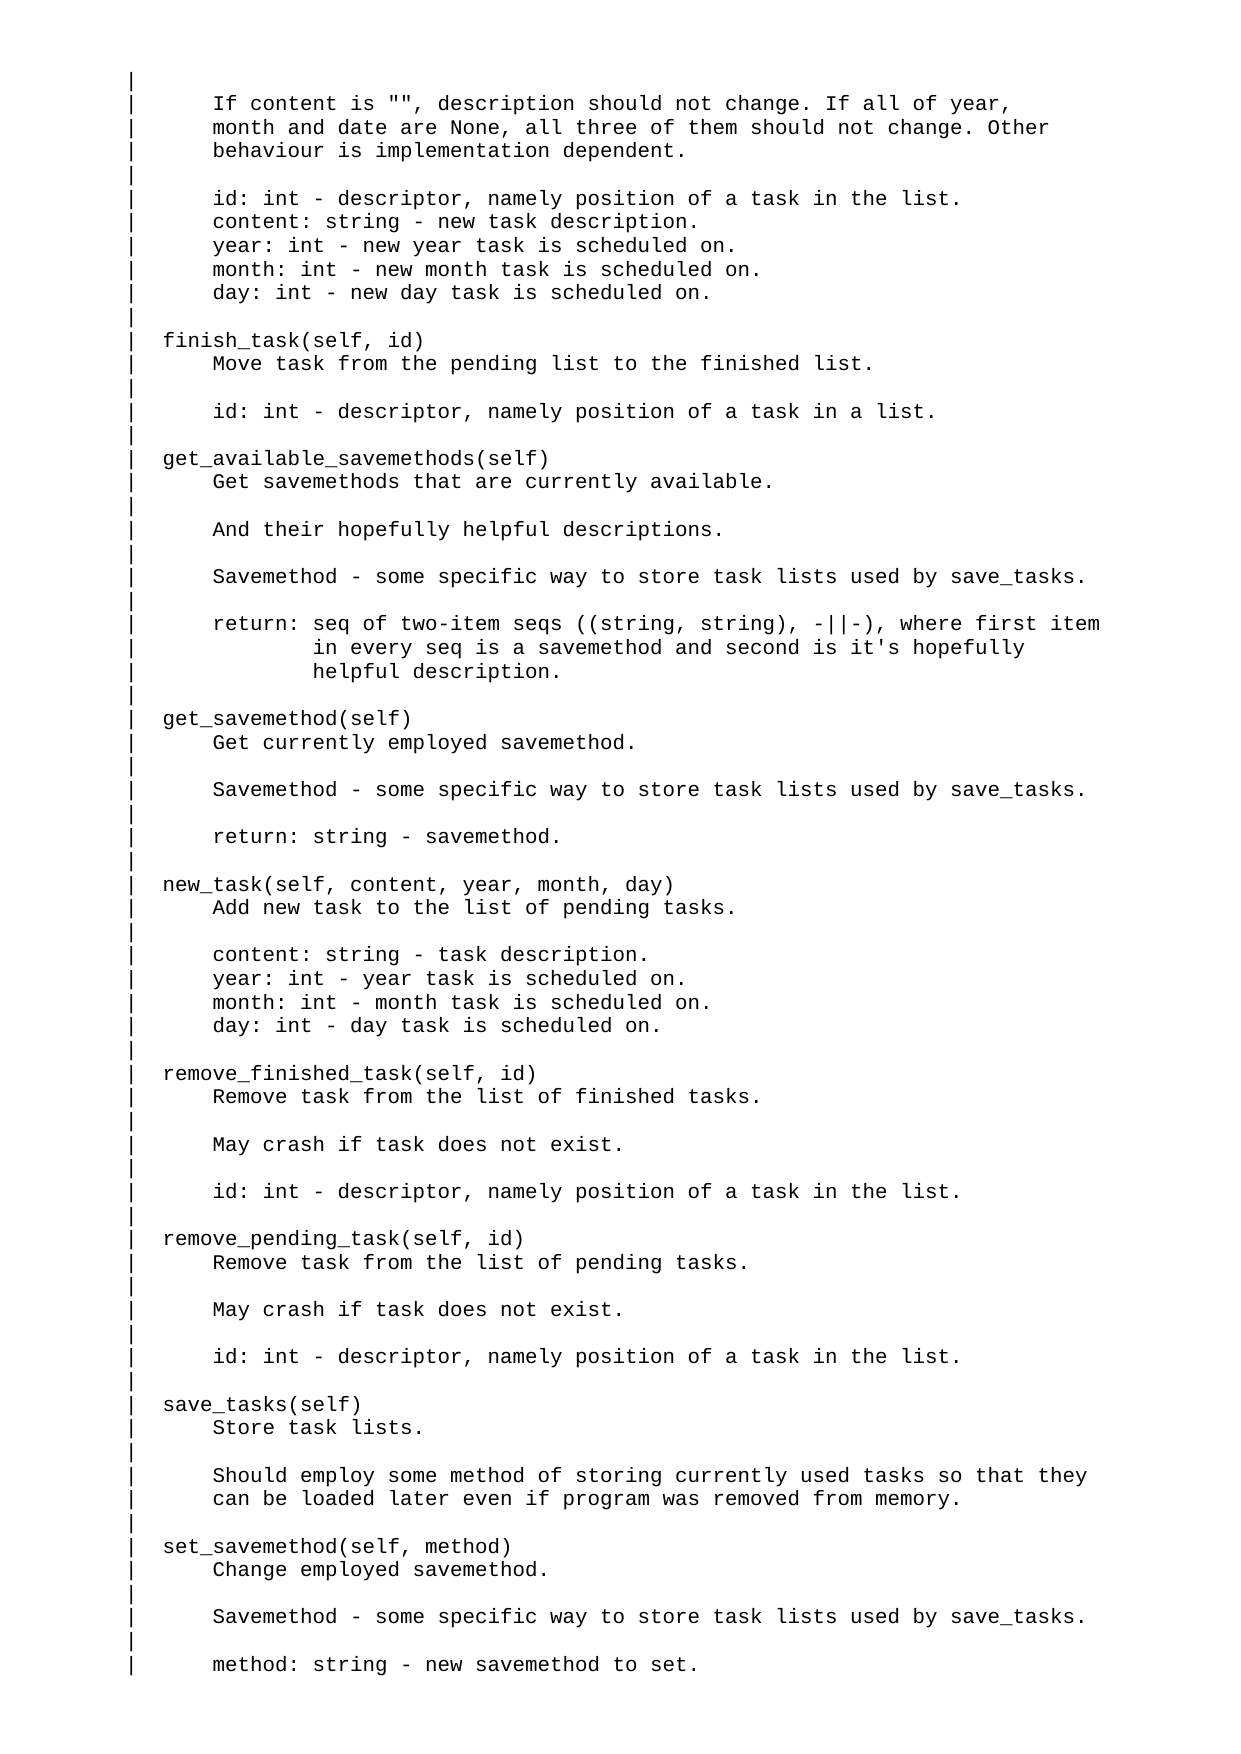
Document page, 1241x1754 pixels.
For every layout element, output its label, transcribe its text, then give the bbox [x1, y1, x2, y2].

text | [62, 590, 1181, 613]
text | month: int - month task is scheduled on. [62, 992, 1181, 1015]
text | new_task(self, content, year, month, day) [62, 873, 1181, 897]
text | [62, 850, 1181, 873]
text | [62, 306, 1181, 330]
text | Get savemethods that are currently available. [62, 472, 1181, 495]
text | [62, 1157, 1181, 1181]
text | Savemethod - some specific way to store task lists used by save_tasks. [62, 779, 1181, 803]
text | month: int - new month task is scheduled on. [62, 259, 1181, 282]
text | Savemethod - some specific way to store task lists used by save_tasks. [62, 566, 1181, 590]
text | [62, 1441, 1181, 1465]
text | Get currently employed savemethod. [62, 732, 1181, 755]
text | [62, 1276, 1181, 1299]
text | finish_task(self, id) [62, 330, 1181, 353]
text | in every seq is a savemethod and second is it's hopefully [62, 637, 1181, 661]
text | day: int - day task is scheduled on. [62, 1015, 1181, 1039]
text | can be loaded later even if program was removed from memory. [62, 1488, 1181, 1512]
text | Store task lists. [62, 1417, 1181, 1441]
text | id: int - descriptor, namely position of a task in a list. [62, 401, 1181, 424]
text | [62, 921, 1181, 944]
text | [62, 1512, 1181, 1536]
text | content: string - task description. [62, 944, 1181, 968]
text | helpful description. [62, 661, 1181, 684]
text | set_savemethod(self, method) [62, 1536, 1181, 1559]
text | behaviour is implementation dependent. [62, 141, 1181, 164]
text | [62, 1039, 1181, 1063]
text | [62, 1204, 1181, 1228]
text | Remove task from the list of finished tasks. [62, 1086, 1181, 1110]
text | [62, 1370, 1181, 1394]
text | May crash if task does not exist. [62, 1299, 1181, 1323]
text | id: int - descriptor, namely position of a task in the list. [62, 1346, 1181, 1370]
text | [62, 1630, 1181, 1654]
text | [62, 684, 1181, 708]
text | year: int - new year task is scheduled on. [62, 235, 1181, 259]
text | If content is "", description should not change. If all of year, [62, 93, 1181, 117]
text | month and date are None, all three of them should not change. Other [62, 117, 1181, 141]
text | And their hopefully helpful descriptions. [62, 519, 1181, 542]
text | May crash if task does not exist. [62, 1134, 1181, 1157]
text | id: int - descriptor, namely position of a task in the list. [62, 1181, 1181, 1204]
text | return: seq of two-item seqs ((string, string), -||-), where first item [62, 613, 1181, 637]
text | Should employ some method of storing currently used tasks so that they [62, 1465, 1181, 1488]
text | remove_pending_task(self, id) [62, 1228, 1181, 1252]
text | content: string - new task description. [62, 211, 1181, 235]
text | return: string - savemethod. [62, 826, 1181, 850]
text | [62, 1323, 1181, 1346]
text | Add new task to the list of pending tasks. [62, 897, 1181, 921]
text | [62, 69, 1181, 93]
text | day: int - new day task is scheduled on. [62, 282, 1181, 306]
text | [62, 755, 1181, 779]
text | save_tasks(self) [62, 1394, 1181, 1417]
text | get_available_savemethods(self) [62, 448, 1181, 472]
text | [62, 424, 1181, 448]
text | get_savemethod(self) [62, 708, 1181, 732]
text | Move task from the pending list to the finished list. [62, 353, 1181, 377]
text | [62, 495, 1181, 519]
text | id: int - descriptor, namely position of a task in the list. [62, 188, 1181, 211]
text | [62, 1583, 1181, 1607]
text | year: int - year task is scheduled on. [62, 968, 1181, 992]
text | [62, 542, 1181, 566]
text | [62, 803, 1181, 826]
text | Change employed savemethod. [62, 1559, 1181, 1583]
text | Savemethod - some specific way to store task lists used by save_tasks. [62, 1607, 1181, 1630]
text | method: string - new savemethod to set. [62, 1654, 1181, 1677]
text | remove_finished_task(self, id) [62, 1063, 1181, 1086]
text | [62, 377, 1181, 401]
text | [62, 1110, 1181, 1134]
text | [62, 164, 1181, 188]
text | Remove task from the list of pending tasks. [62, 1252, 1181, 1276]
